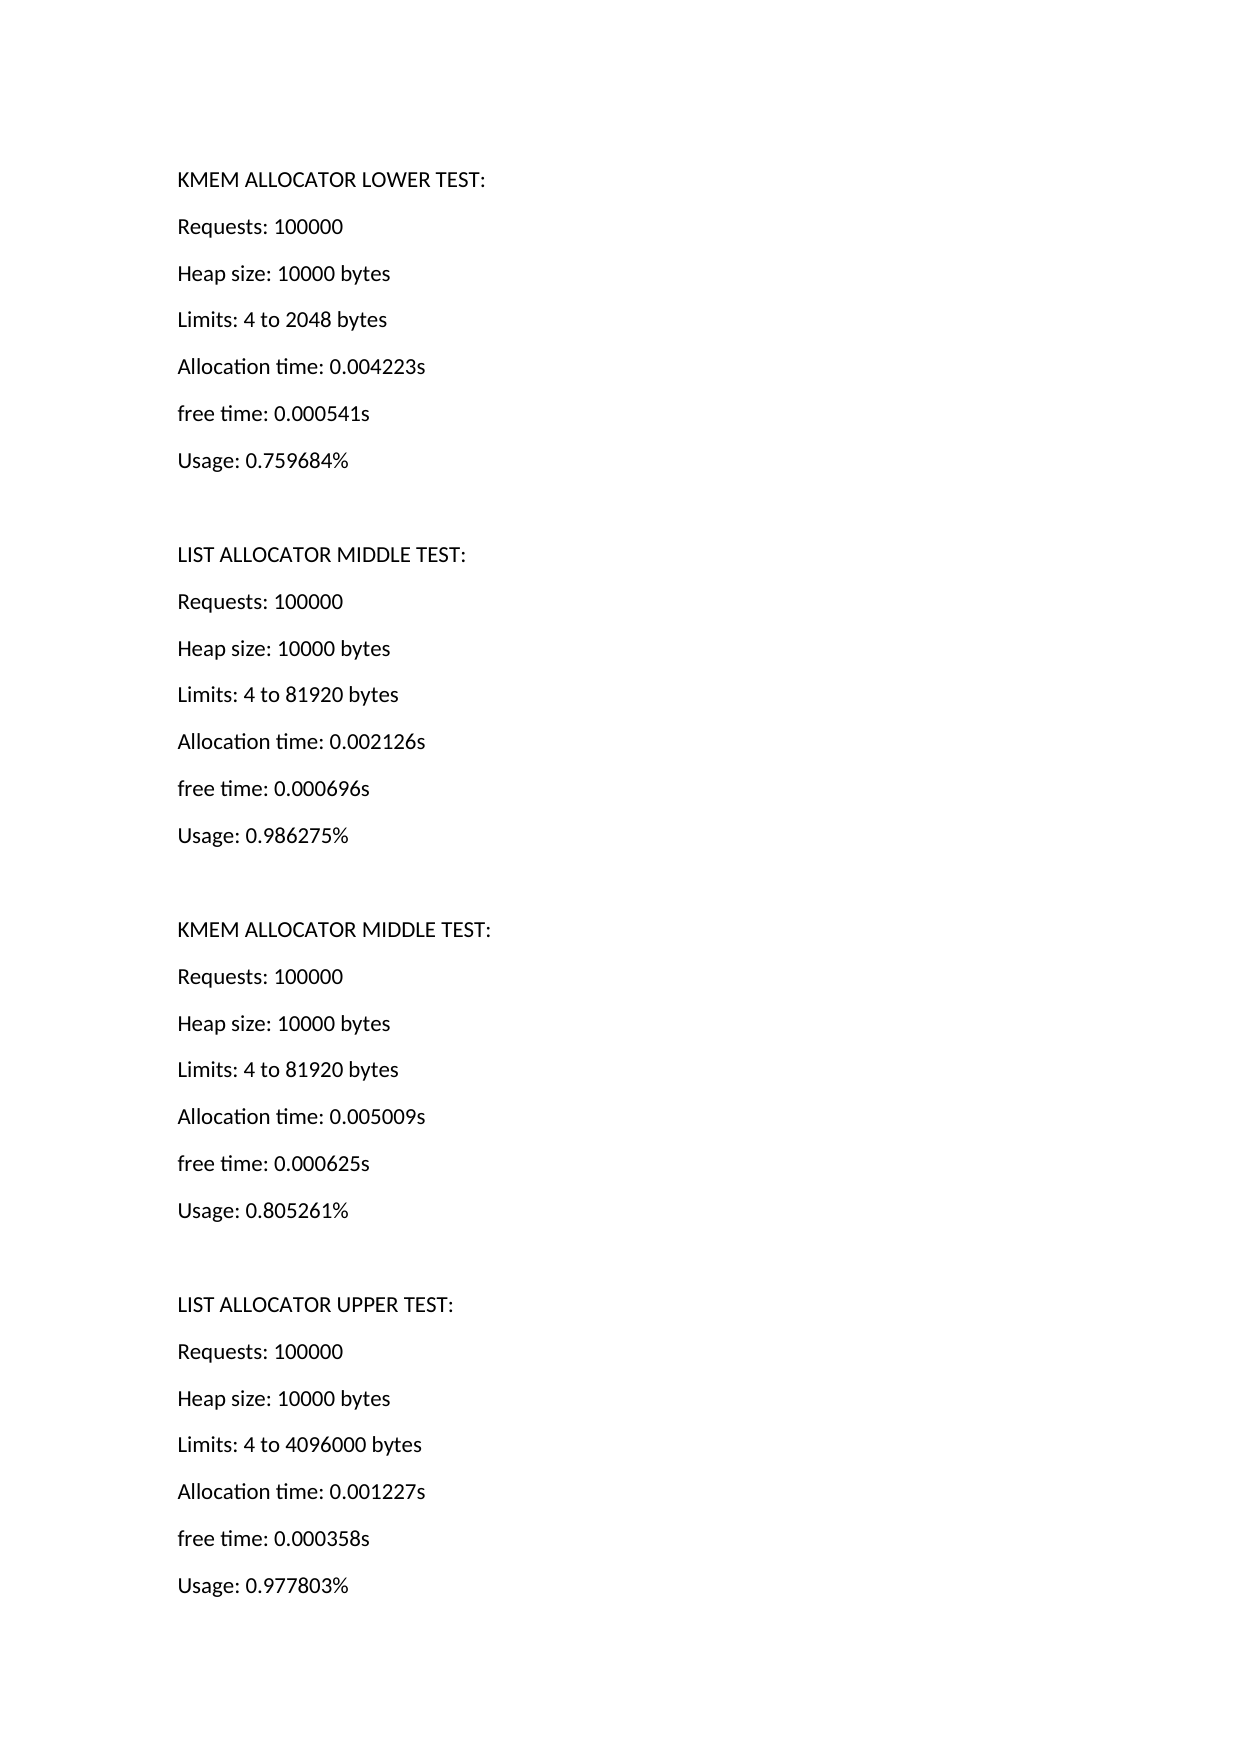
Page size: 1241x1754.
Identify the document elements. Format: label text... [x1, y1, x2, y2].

text free time: 0.000358s [177, 1524, 1152, 1552]
text KMEM ALLOCATOR LOWER TEST: [177, 165, 1152, 193]
text Requests: 100000 [177, 212, 1152, 240]
text Heap size: 10000 bytes [177, 1009, 1152, 1037]
text Allocation time: 0.002126s [177, 727, 1152, 756]
text Heap size: 10000 bytes [177, 634, 1152, 662]
text Limits: 4 to 4096000 bytes [177, 1431, 1152, 1459]
text KMEM ALLOCATOR MIDDLE TEST: [177, 915, 1152, 943]
text Usage: 0.805261% [177, 1196, 1152, 1224]
text free time: 0.000541s [177, 399, 1152, 427]
text Allocation time: 0.004223s [177, 352, 1152, 381]
text Requests: 100000 [177, 962, 1152, 990]
text LIST ALLOCATOR MIDDLE TEST: [177, 540, 1152, 568]
text Allocation time: 0.001227s [177, 1477, 1152, 1506]
text Requests: 100000 [177, 587, 1152, 615]
text free time: 0.000696s [177, 774, 1152, 802]
text Usage: 0.977803% [177, 1571, 1152, 1599]
text free time: 0.000625s [177, 1149, 1152, 1177]
text Limits: 4 to 81920 bytes [177, 681, 1152, 709]
text Limits: 4 to 81920 bytes [177, 1056, 1152, 1084]
text Limits: 4 to 2048 bytes [177, 306, 1152, 334]
text Requests: 100000 [177, 1337, 1152, 1365]
text Usage: 0.759684% [177, 446, 1152, 474]
text Usage: 0.986275% [177, 821, 1152, 849]
text LIST ALLOCATOR UPPER TEST: [177, 1290, 1152, 1318]
text Heap size: 10000 bytes [177, 1384, 1152, 1412]
text Allocation time: 0.005009s [177, 1102, 1152, 1131]
text Heap size: 10000 bytes [177, 259, 1152, 287]
